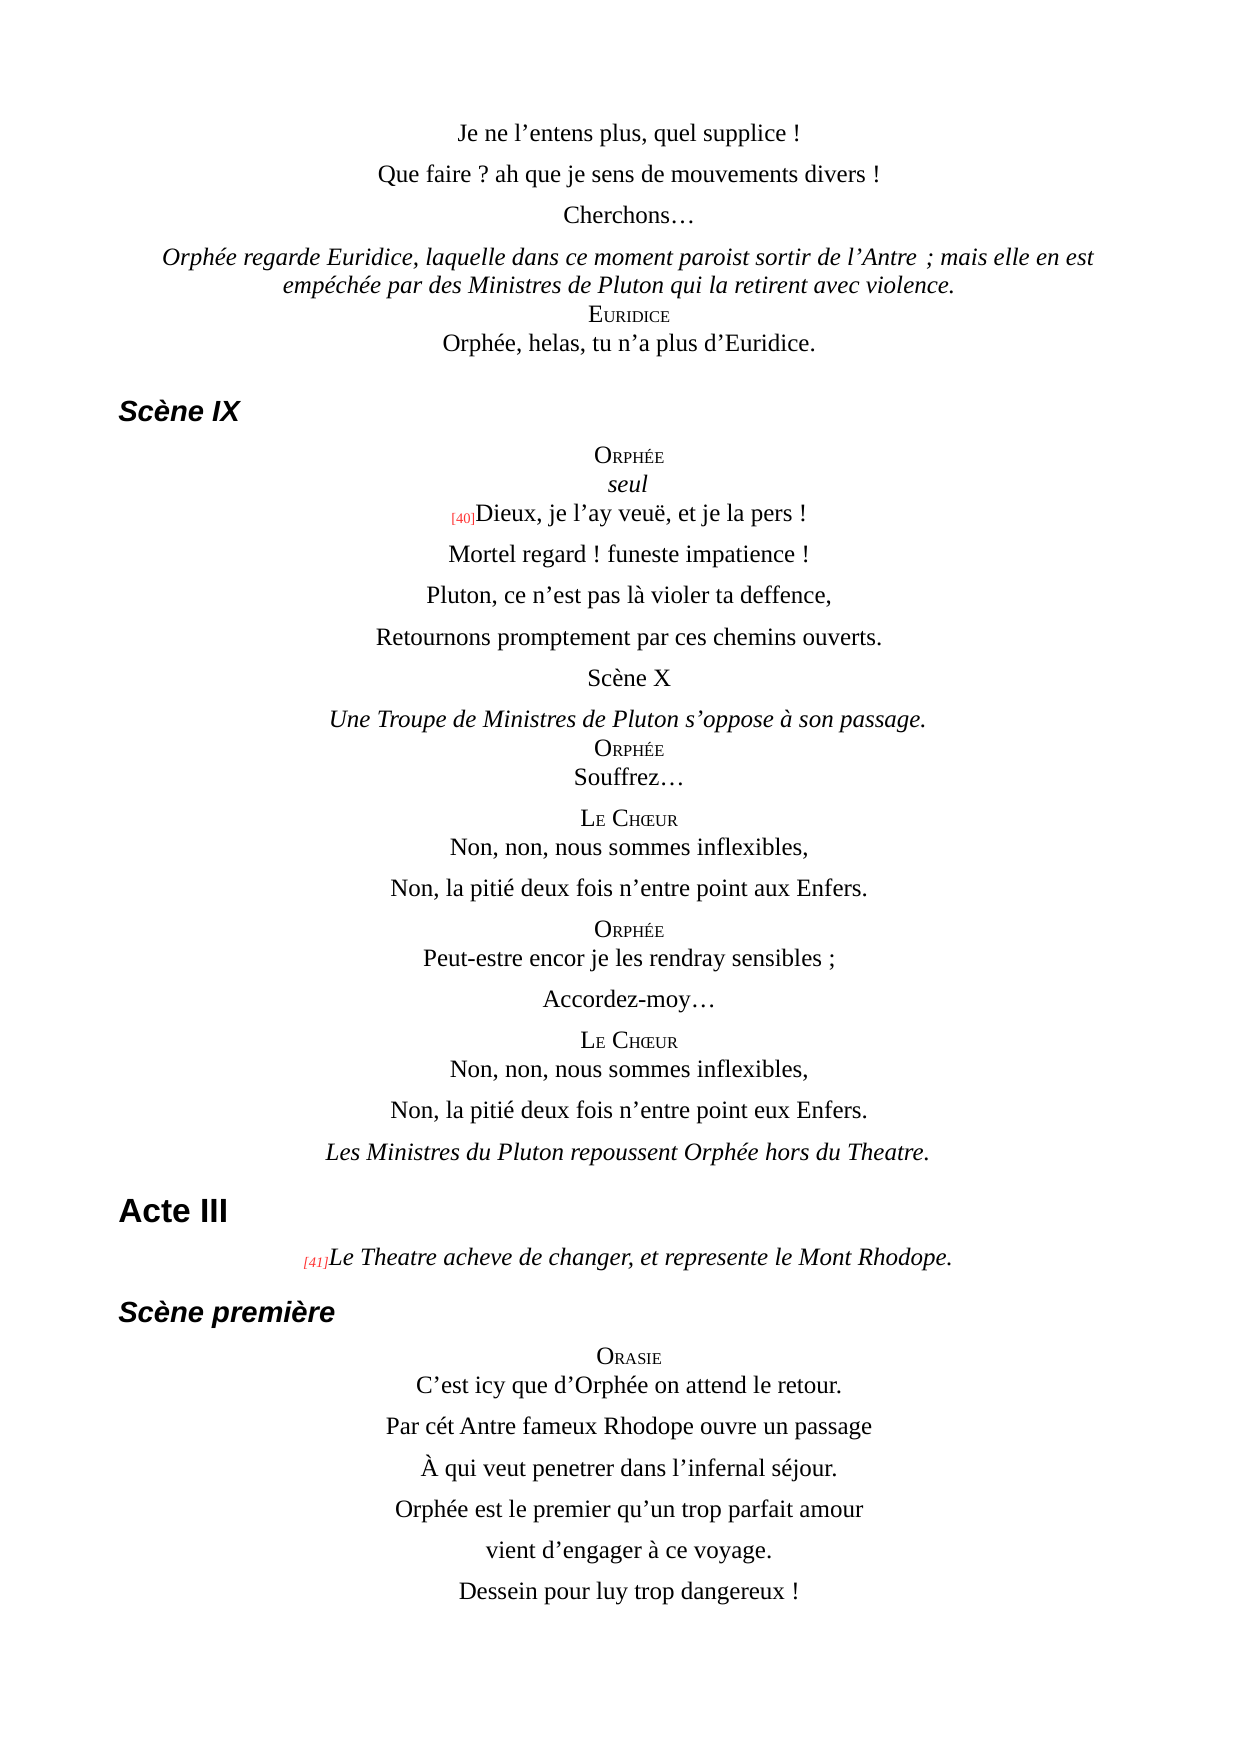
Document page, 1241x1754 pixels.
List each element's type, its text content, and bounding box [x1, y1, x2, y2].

text Souffrez… [118, 762, 1122, 790]
text Orphée est le premier qu’un trop parfait amour [118, 1494, 1122, 1523]
text [40]Dieux, je l’ay veuë, et je la pers ! [118, 498, 1122, 527]
text Par cét Antre fameux Rhodope ouvre un passage [118, 1411, 1122, 1440]
text Orphée regarde Euridice, laquelle dans ce moment paroist sortir de l’Antre ; mais elle en est empéchée par des Ministres de Pluton qui la retirent avec violence. [118, 242, 1122, 299]
text Cherchons… [118, 201, 1122, 229]
text seul [118, 469, 1122, 498]
text Orphée, helas, tu n’a plus d’Euridice. [118, 328, 1122, 357]
text Non, la pitié deux fois n’entre point eux Enfers. [118, 1095, 1122, 1124]
subtitle Acte III [118, 1190, 1122, 1229]
text C’est icy que d’Orphée on attend le retour. [118, 1370, 1122, 1399]
text Que faire ? ah que je sens de mouvements divers ! [118, 159, 1122, 188]
text Orphée [118, 440, 1122, 469]
text À qui veut penetrer dans l’infernal séjour. [118, 1453, 1122, 1481]
text Le Chœur [118, 1025, 1122, 1054]
text Non, la pitié deux fois n’entre point aux Enfers. [118, 873, 1122, 902]
text Orphée [118, 733, 1122, 762]
text Euridice [118, 299, 1122, 328]
text Une Troupe de Ministres de Pluton s’oppose à son passage. [118, 704, 1122, 733]
text Non, non, nous sommes inflexibles, [118, 832, 1122, 860]
text Orphée [118, 914, 1122, 943]
text Accordez-moy… [118, 984, 1122, 1013]
text Mortel regard ! funeste impatience ! [118, 539, 1122, 568]
text Les Ministres du Pluton repoussent Orphée hors du Theatre. [118, 1137, 1122, 1165]
text Je ne l’entens plus, quel supplice ! [118, 118, 1122, 147]
text Peut-estre encor je les rendray sensibles ; [118, 943, 1122, 972]
text Non, non, nous sommes inflexibles, [118, 1054, 1122, 1083]
text Le Chœur [118, 803, 1122, 832]
subtitle Scène IX [118, 394, 1122, 428]
text Orasie [118, 1341, 1122, 1370]
text Pluton, ce n’est pas là violer ta deffence, [118, 580, 1122, 609]
subtitle Scène première [118, 1295, 1122, 1329]
text vient d’engager à ce voyage. [118, 1535, 1122, 1564]
text [41]Le Theatre acheve de changer, et represente le Mont Rhodope. [118, 1242, 1122, 1270]
text Scène X [118, 663, 1122, 692]
text Dessein pour luy trop dangereux ! [118, 1576, 1122, 1605]
text Retournons promptement par ces chemins ouverts. [118, 622, 1122, 650]
